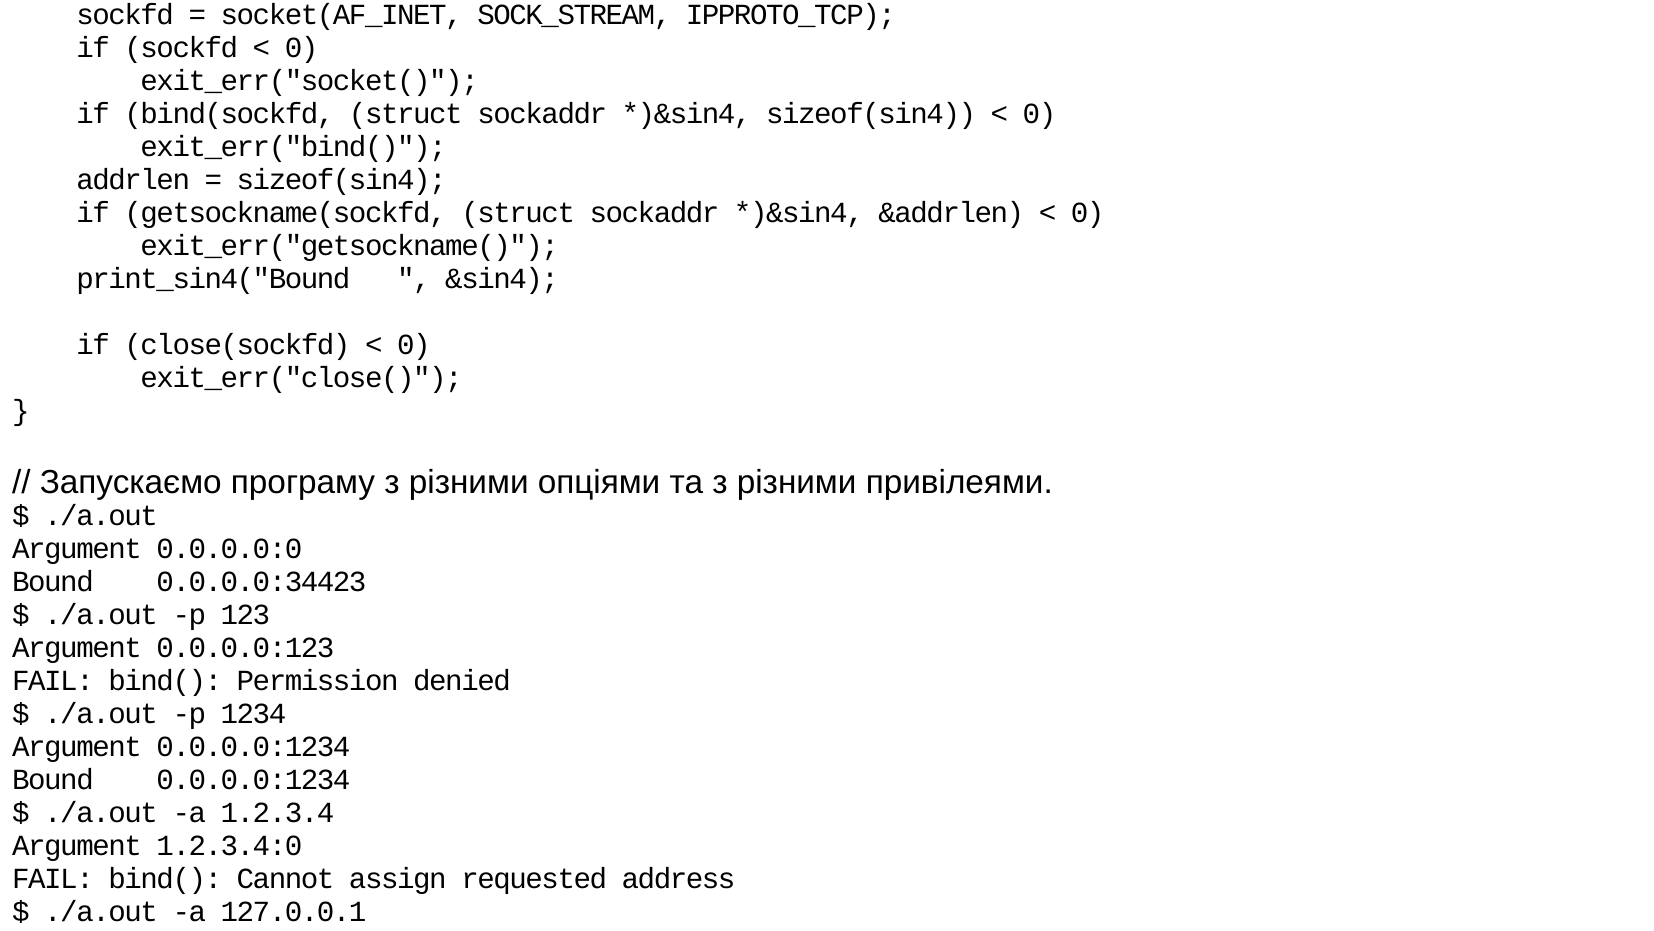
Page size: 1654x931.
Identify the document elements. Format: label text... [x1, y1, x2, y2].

text print_sin4("Bound ", &sin4); [12, 264, 1642, 297]
text if (bind(sockfd, (struct sockaddr *)&sin4, sizeof(sin4)) < 0) [12, 99, 1642, 132]
text Argument 0.0.0.0:1234 [12, 732, 1642, 765]
text Bound 0.0.0.0:1234 [12, 765, 1642, 798]
text $ ./a.out -p 123 [12, 600, 1642, 633]
text $ ./a.out -a 127.0.0.1 [12, 897, 1642, 930]
text // Запускаємо програму з різними опціями та з різними привілеями. [12, 462, 1642, 501]
text if (close(sockfd) < 0) [12, 330, 1642, 363]
text } [12, 396, 1642, 429]
text sockfd = socket(AF_INET, SOCK_STREAM, IPPROTO_TCP); [12, 0, 1642, 33]
text Argument 0.0.0.0:123 [12, 633, 1642, 666]
text exit_err("close()"); [12, 363, 1642, 396]
text Argument 1.2.3.4:0 [12, 831, 1642, 864]
text addrlen = sizeof(sin4); [12, 165, 1642, 198]
text exit_err("getsockname()"); [12, 231, 1642, 264]
text if (sockfd < 0) [12, 33, 1642, 66]
text FAIL: bind(): Permission denied [12, 666, 1642, 699]
text exit_err("socket()"); [12, 66, 1642, 99]
text exit_err("bind()"); [12, 132, 1642, 165]
text Argument 0.0.0.0:0 [12, 534, 1642, 567]
text Bound 0.0.0.0:34423 [12, 567, 1642, 600]
text if (getsockname(sockfd, (struct sockaddr *)&sin4, &addrlen) < 0) [12, 198, 1642, 231]
text $ ./a.out -p 1234 [12, 699, 1642, 732]
text FAIL: bind(): Cannot assign requested address [12, 864, 1642, 897]
text $ ./a.out -a 1.2.3.4 [12, 798, 1642, 831]
text $ ./a.out [12, 501, 1642, 534]
